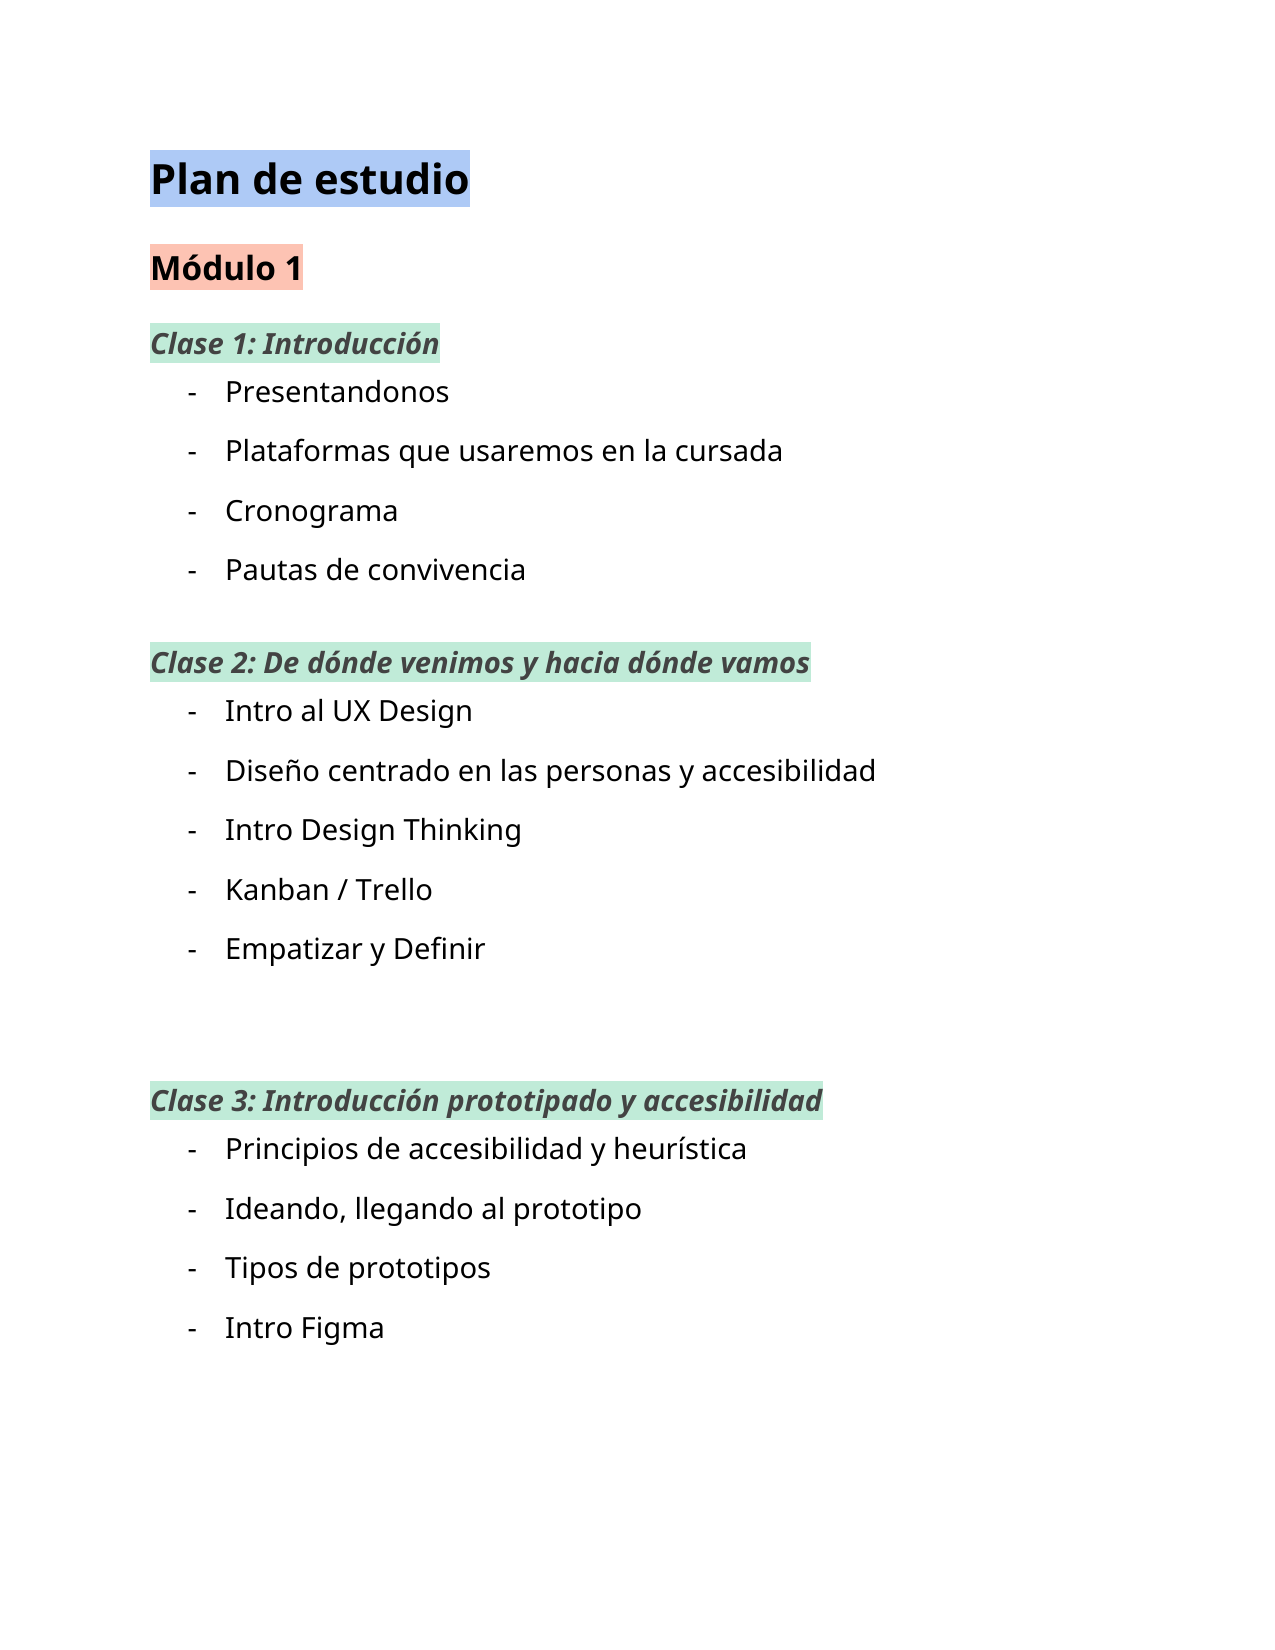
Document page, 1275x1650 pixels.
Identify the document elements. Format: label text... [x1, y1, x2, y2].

list Plataformas que usaremos en la cursada [187, 431, 1125, 470]
subtitle Clase 1: Introducción [440, 323, 1125, 363]
list Diseño centrado en las personas y accesibilidad [187, 750, 1125, 789]
list Empatizar y Definir [187, 928, 1125, 968]
subtitle Clase 3: Introducción prototipado y accesibilidad [823, 1081, 1125, 1120]
subtitle Plan de estudio [470, 150, 1125, 207]
list Principios de accesibilidad y heurística [187, 1128, 1125, 1168]
list Intro al UX Design [187, 690, 1125, 730]
list Cronograma [187, 490, 1125, 530]
list Tipos de prototipos [187, 1247, 1125, 1287]
list Intro Design Thinking [187, 809, 1125, 849]
list Presentandonos [187, 371, 1125, 411]
subtitle Módulo 1 [303, 244, 1125, 290]
list Intro Figma [187, 1307, 1125, 1347]
list Ideando, llegando al prototipo [187, 1188, 1125, 1228]
subtitle Clase 2: De dónde venimos y hacia dónde vamos [811, 642, 1125, 682]
list Kanban / Trello [187, 869, 1125, 908]
list Pautas de convivencia [187, 549, 1125, 589]
